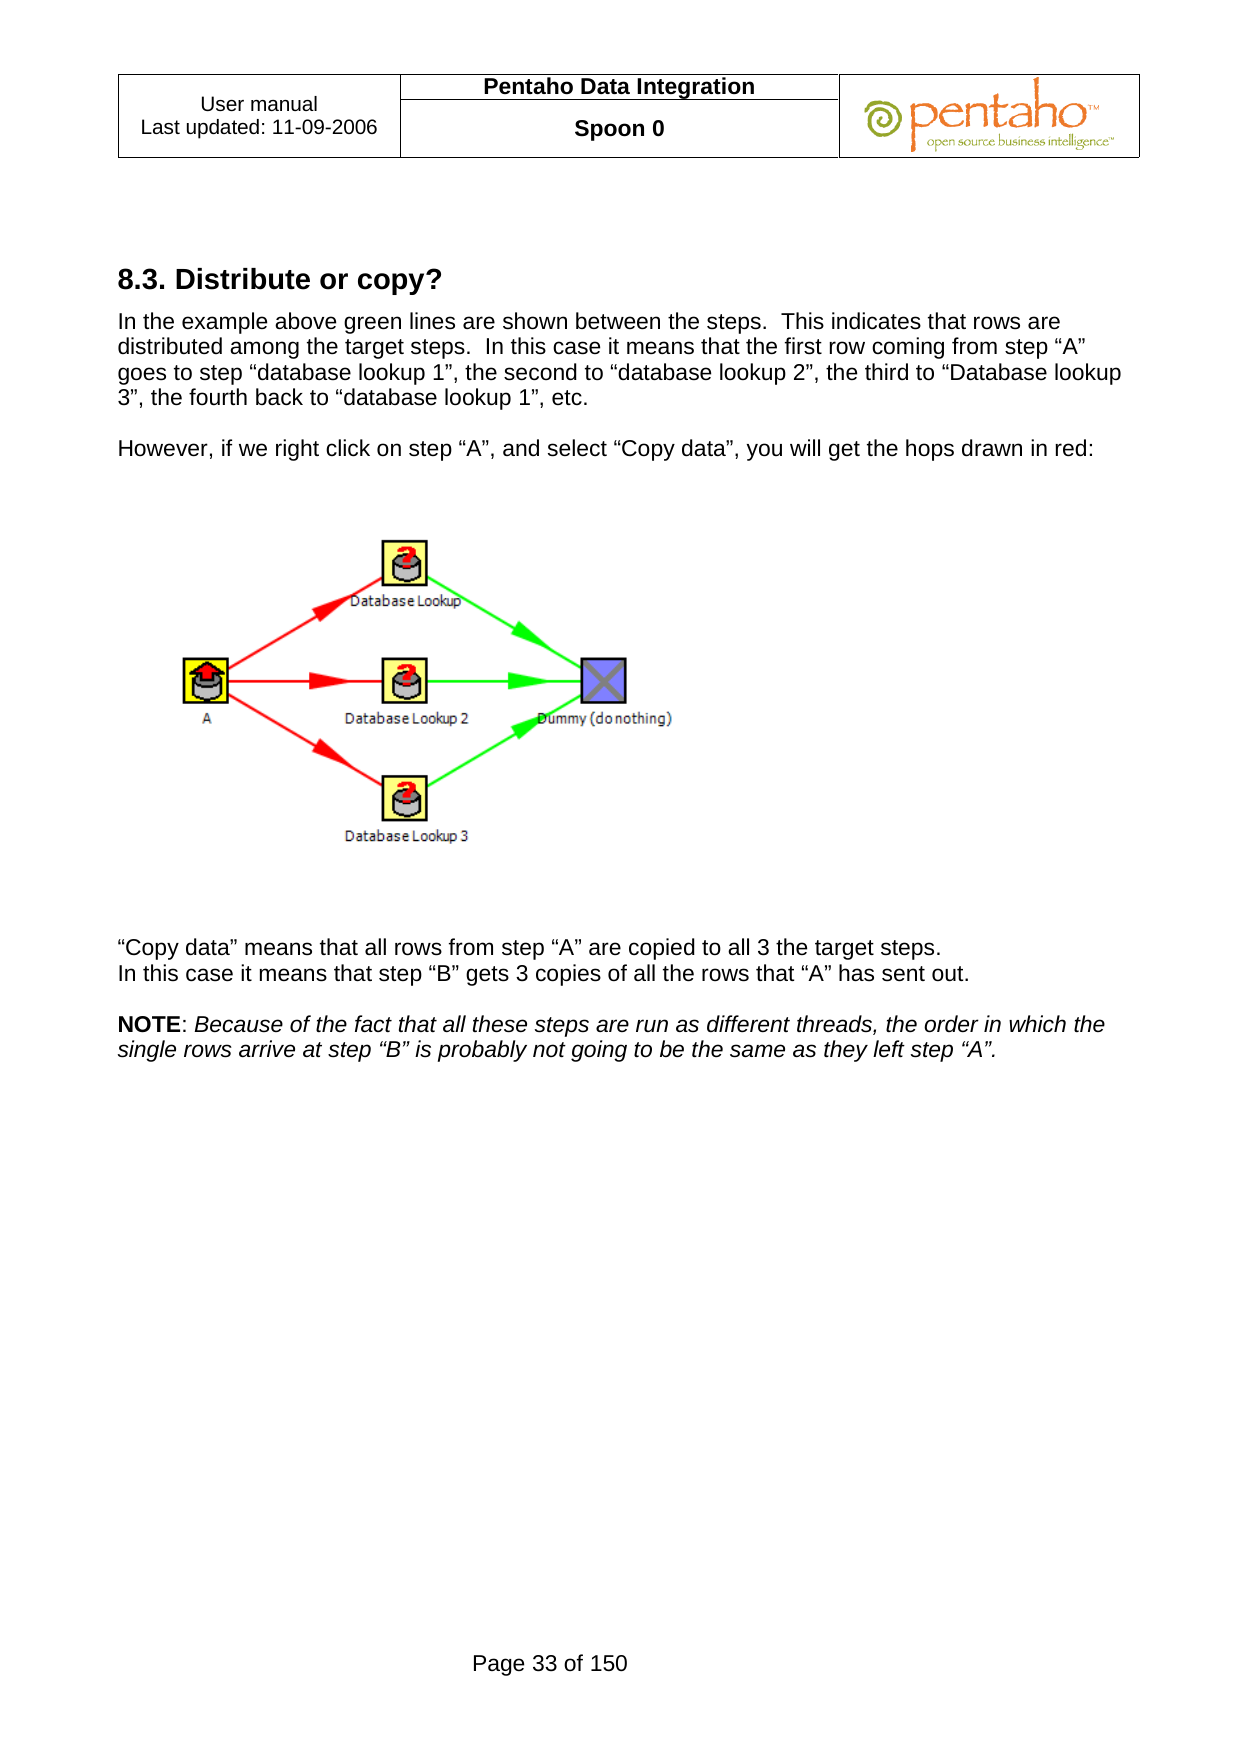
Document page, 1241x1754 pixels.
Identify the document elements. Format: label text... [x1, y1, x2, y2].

text In the example above green lines are shown between the steps. This indicates that rows are distributed among the target steps. In this case it means that the first row coming from step “A” goes to step “database lookup 1”, the second to “database lookup 2”, the third to “Database lookup 3”, the fourth back to “database lookup 1”, etc. [117, 308, 1137, 411]
text NOTE: Because of the fact that all these steps are run as different threads, the order in which the single rows arrive at step “B” is probably not going to be the same as they left step “A”. [117, 1011, 1137, 1062]
text However, if we right click on step “A”, and select “Copy data”, you will get the hops drawn in red: [117, 436, 1137, 462]
subtitle Distribute or copy? [117, 263, 1137, 296]
picture [117, 487, 715, 910]
text In this case it means that step “B” gets 3 copies of all the rows that “A” has sent out. [117, 960, 1137, 986]
text “Copy data” means that all rows from step “A” are copied to all 3 the target steps. [117, 935, 1137, 960]
